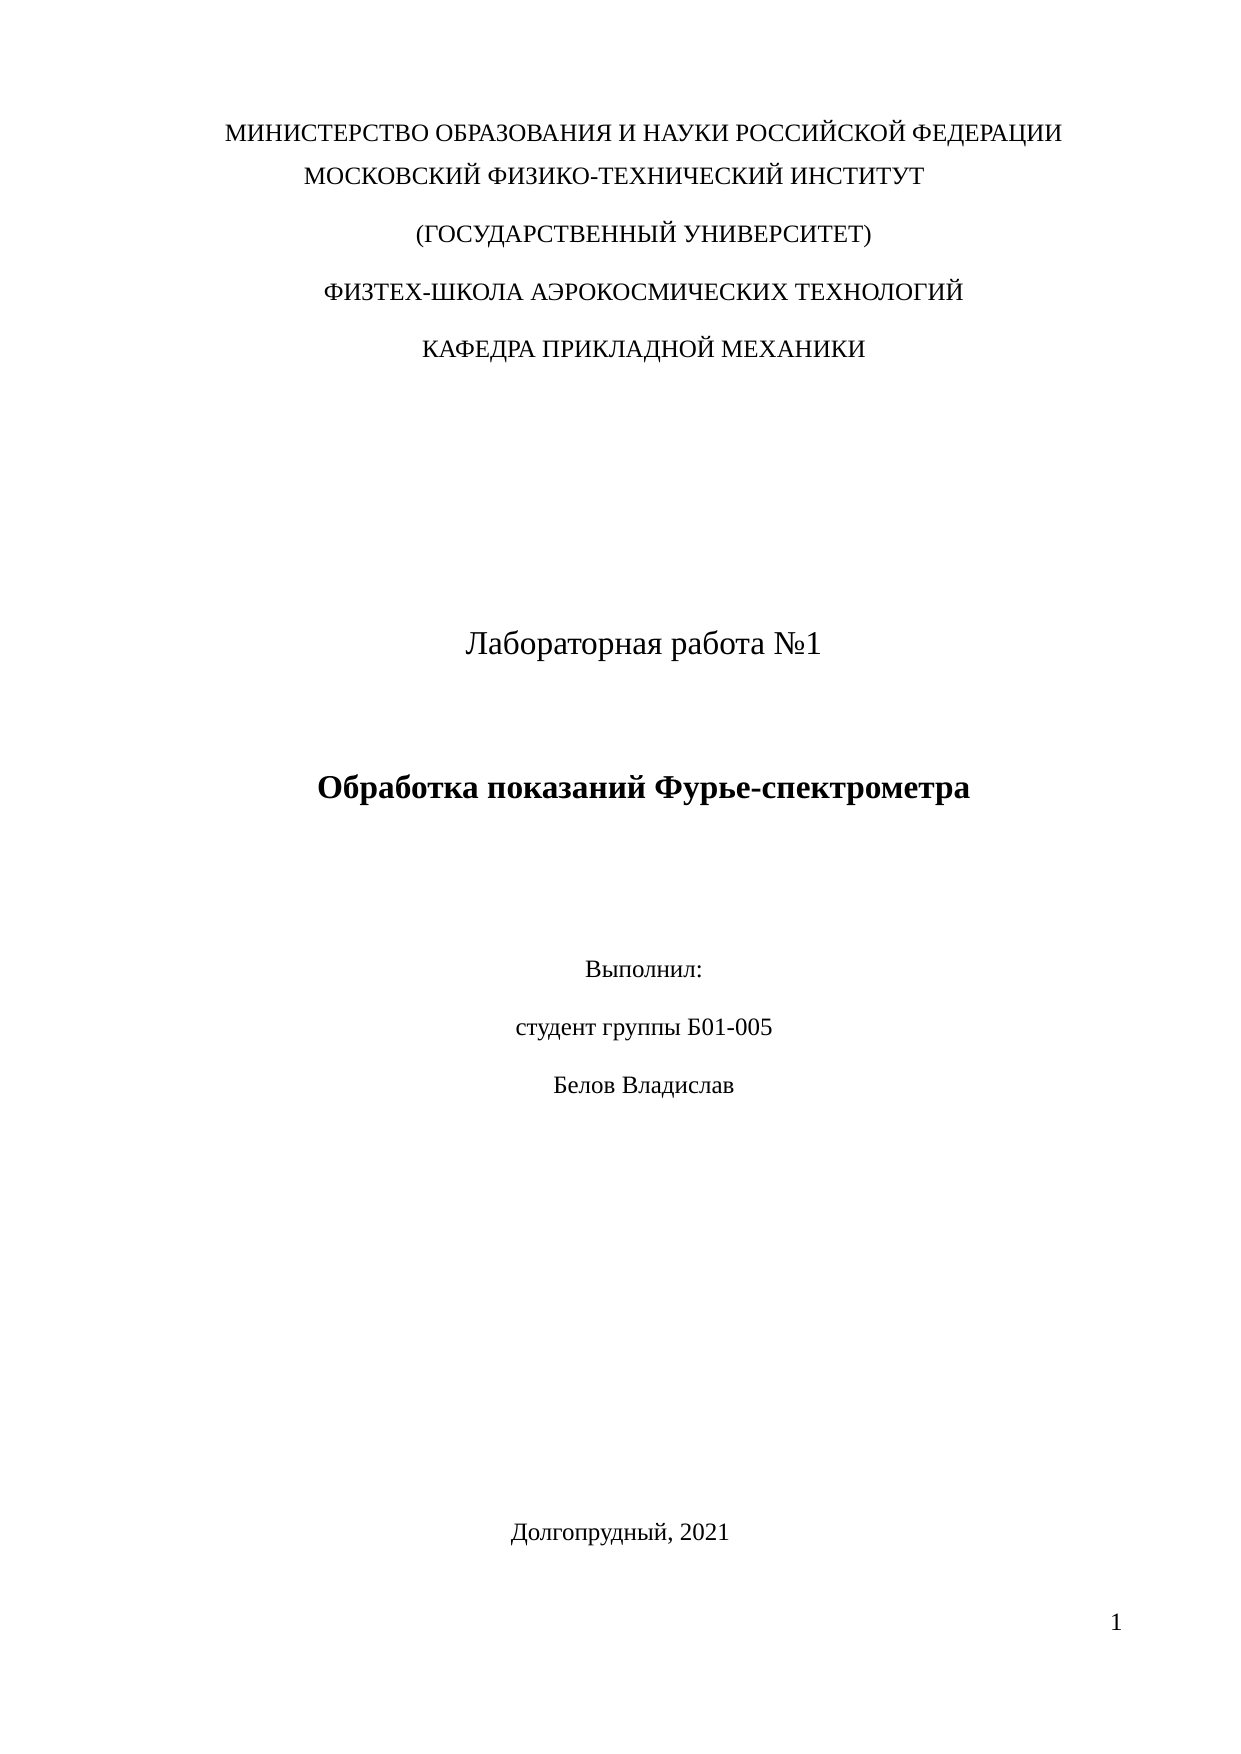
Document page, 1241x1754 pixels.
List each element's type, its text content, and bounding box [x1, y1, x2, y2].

text (ГОСУДАРСТВЕННЫЙ УНИВЕРСИТЕТ) [118, 219, 1110, 248]
text Выполнил: [118, 954, 1110, 983]
text Белов Владислав [118, 1070, 1110, 1099]
text Лабораторная работа №1 [118, 623, 1110, 661]
text Обработка показаний Фурье-спектрометра [118, 767, 1110, 805]
text студент группы Б01-005 [118, 1012, 1110, 1041]
text Долгопрудный, 2021 [118, 1517, 1122, 1546]
text КАФЕДРА ПРИКЛАДНОЙ МЕХАНИКИ [118, 334, 1110, 363]
text МИНИСТЕРСТВО ОБРАЗОВАНИЯ И НАУКИ РОССИЙСКОЙ ФЕДЕРАЦИИ МОСКОВСКИЙ ФИЗИКО-ТЕХНИЧЕСКИЙ ИНСТИТУТ [118, 118, 1110, 190]
text ФИЗТЕХ-ШКОЛА АЭРОКОСМИЧЕСКИХ ТЕХНОЛОГИЙ [118, 277, 1110, 305]
